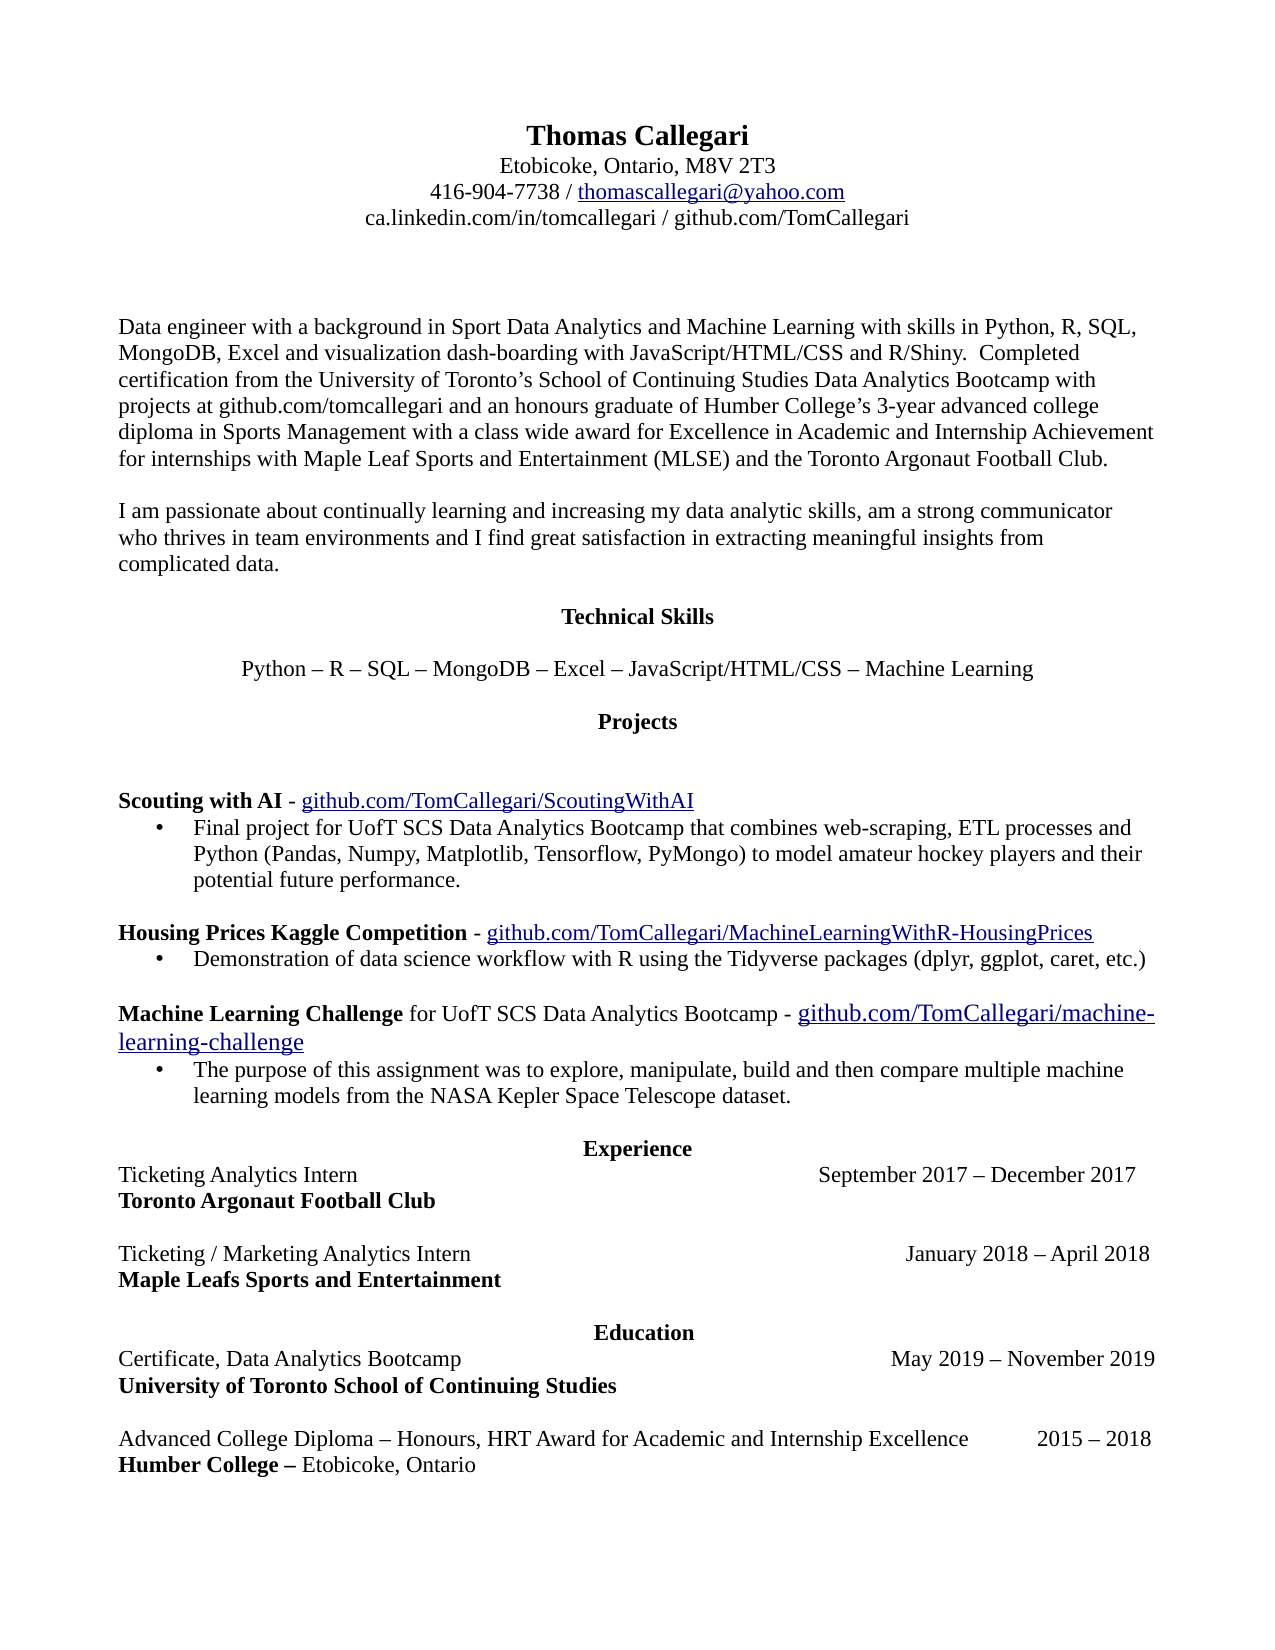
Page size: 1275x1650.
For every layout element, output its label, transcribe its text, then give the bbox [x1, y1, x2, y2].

text Housing Prices Kaggle Competition - github.com/TomCallegari/MachineLearningWithR-HousingPrices [118, 919, 1157, 945]
text Data engineer with a background in Sport Data Analytics and Machine Learning with skills in Python, R, SQL, MongoDB, Excel and visualization dash-boarding with JavaScript/HTML/CSS and R/Shiny. Completed certification from the University of Toronto’s School of Continuing Studies Data Analytics Bootcamp with projects at github.com/tomcallegari and an honours graduate of Humber College’s 3-year advanced college diploma in Sports Management with a class wide award for Excellence in Academic and Internship Achievement for internships with Maple Leaf Sports and Entertainment (MLSE) and the Toronto Argonaut Football Club. [118, 313, 1157, 471]
text Python – R – SQL – MongoDB – Excel – JavaScript/HTML/CSS – Machine Learning [118, 656, 1157, 682]
text University of Toronto School of Continuing Studies [118, 1372, 1157, 1398]
text Scouting with AI - github.com/TomCallegari/ScoutingWithAI [118, 787, 1157, 814]
text Toronto Argonaut Football Club [118, 1187, 1157, 1214]
text Experience [118, 1135, 1157, 1161]
list Final project for UofT SCS Data Analytics Bootcamp that combines web-scraping, ETL processes and Python (Pandas, Numpy, Matplotlib, Tensorflow, PyMongo) to model amateur hockey players and their potential future performance. [156, 814, 1157, 893]
text I am passionate about continually learning and increasing my data analytic skills, am a strong communicator who thrives in team environments and I find great satisfaction in extracting meaningful insights from complicated data. [118, 497, 1157, 576]
list The purpose of this assignment was to explore, manipulate, build and then compare multiple machine learning models from the NASA Kepler Space Telescope dataset. [156, 1056, 1157, 1108]
text Maple Leafs Sports and Entertainment [118, 1266, 1157, 1293]
text Machine Learning Challenge for UofT SCS Data Analytics Bootcamp - github.com/TomCallegari/machine-learning-challenge [118, 998, 1157, 1056]
text Technical Skills [118, 603, 1157, 629]
text Education [118, 1319, 1157, 1346]
text Advanced College Diploma – Honours, HRT Award for Academic and Internship Excellence 2015 – 2018 [118, 1424, 1157, 1451]
text Humber College – Etobicoke, Ontario [118, 1451, 1157, 1477]
text Projects [118, 708, 1157, 734]
text Certificate, Data Analytics Bootcamp May 2019 – November 2019 [118, 1346, 1157, 1372]
text Ticketing Analytics Intern September 2017 – December 2017 [118, 1161, 1157, 1187]
text Ticketing / Marketing Analytics Intern January 2018 – April 2018 [118, 1240, 1157, 1266]
list Demonstration of data science workflow with R using the Tidyverse packages (dplyr, ggplot, caret, etc.) [156, 945, 1157, 972]
